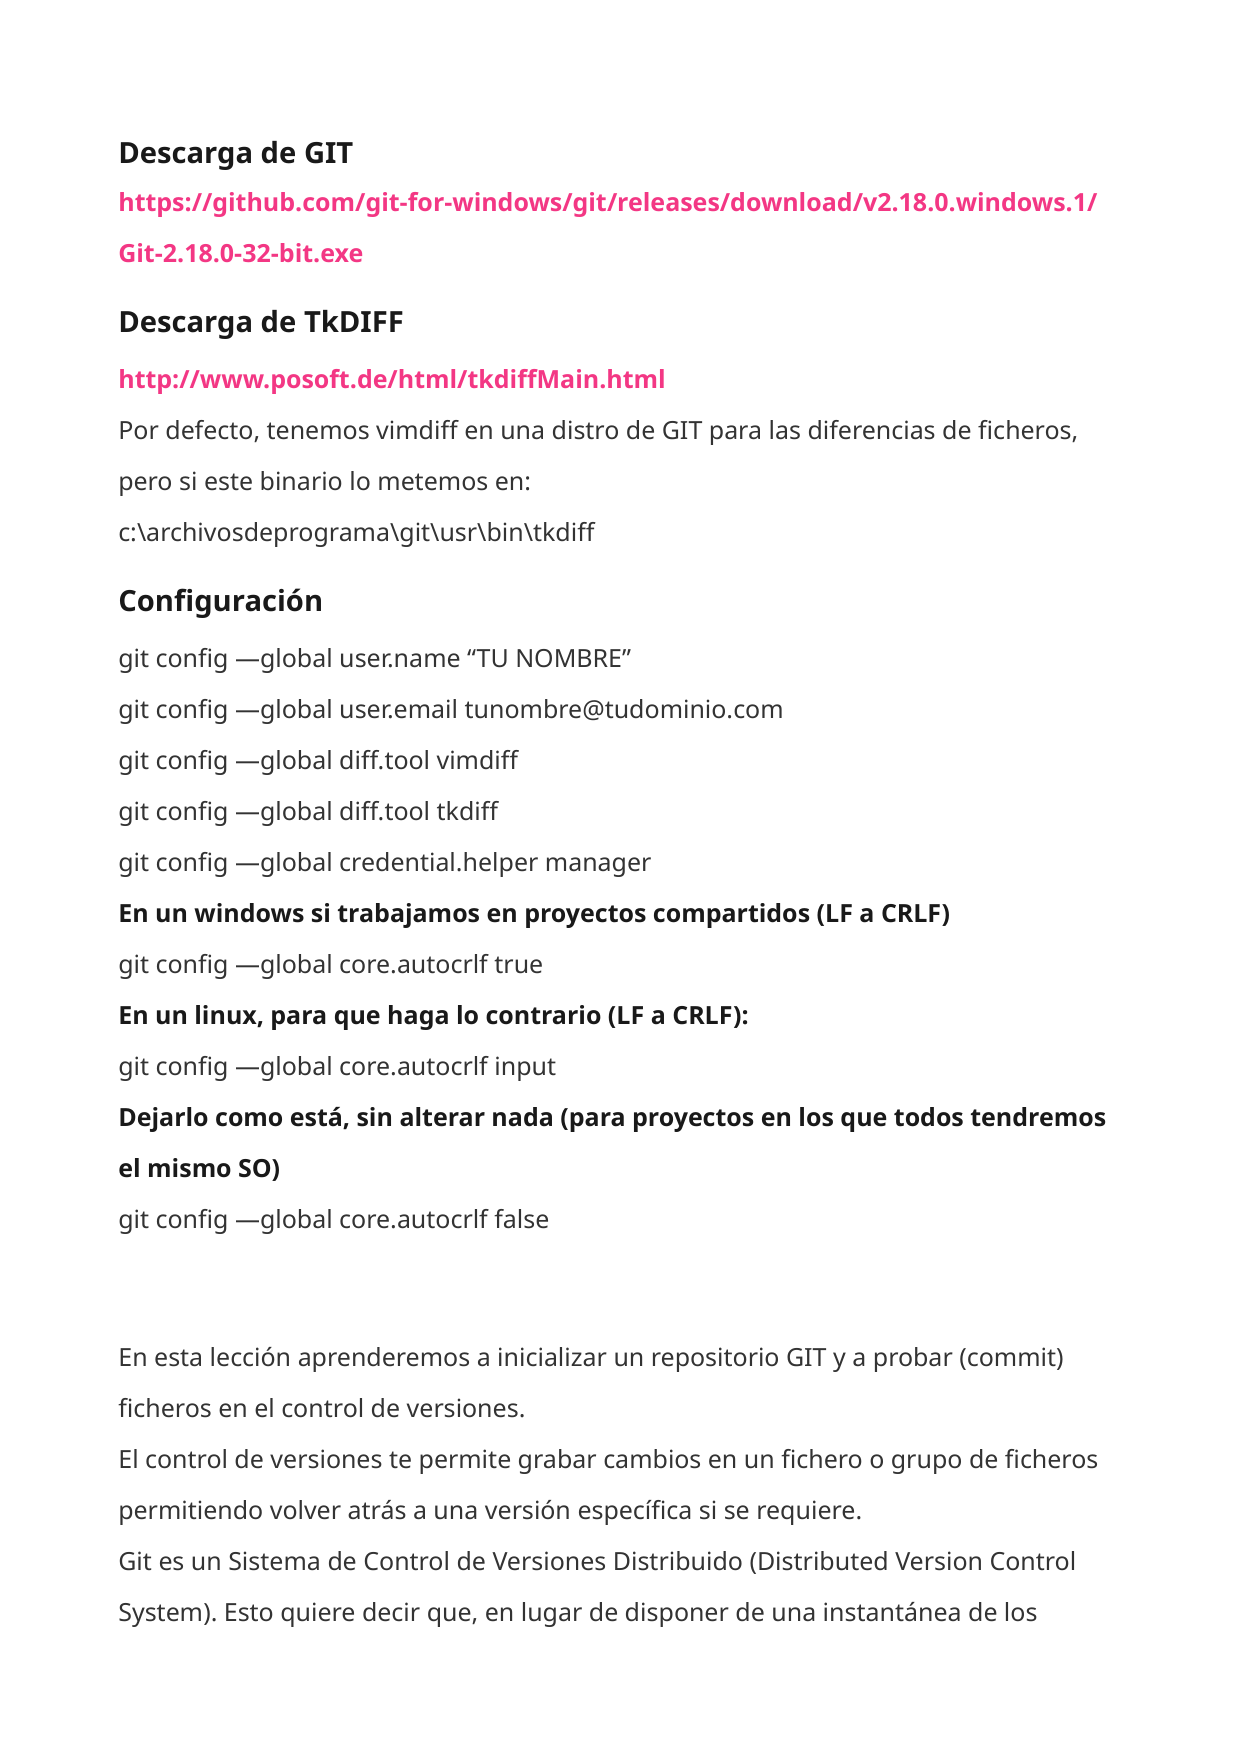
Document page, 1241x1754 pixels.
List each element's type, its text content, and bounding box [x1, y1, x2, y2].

text En esta lección aprenderemos a inicializar un repositorio GIT y a probar (commit) ficheros en el control de versiones. [118, 1339, 1122, 1424]
text http://www.posoft.de/html/tkdiffMain.html [118, 362, 1122, 396]
text El control de versiones te permite grabar cambios en un fichero o grupo de ficheros permitiendo volver atrás a una versión específica si se requiere. [118, 1441, 1122, 1526]
subtitle Descarga de TkDIFF [118, 302, 1122, 341]
text git config —global user.name “TU NOMBRE” git config —global user.email tunombre@tudominio.com git config —global diff.tool vimdiff git config —global diff.tool tkdiff git config —global credential.helper manager En un windows si trabajamos en proyectos compartidos (LF a CRLF) git config —global core.autocrlf true En un linux, para que haga lo contrario (LF a CRLF): git config —global core.autocrlf input Dejarlo como está, sin alterar nada (para proyectos en los que todos tendremos el mismo SO) git config —global core.autocrlf false [118, 641, 1122, 1236]
subtitle Configuración [118, 580, 1122, 620]
text Git es un Sistema de Control de Versiones Distribuido (Distributed Version Control System). Esto quiere decir que, en lugar de disponer de una instantánea de los [118, 1543, 1122, 1628]
subtitle Descarga de GIT [118, 133, 1122, 172]
text Por defecto, tenemos vimdiff en una distro de GIT para las diferencias de ficheros, pero si este binario lo metemos en: [118, 413, 1122, 498]
text c:\archivosdeprograma\git\usr\bin\tkdiff [118, 515, 1122, 549]
text https://github.com/git-for-windows/git/releases/download/v2.18.0.windows.1/Git-2.18.0-32-bit.exe [118, 185, 1122, 270]
